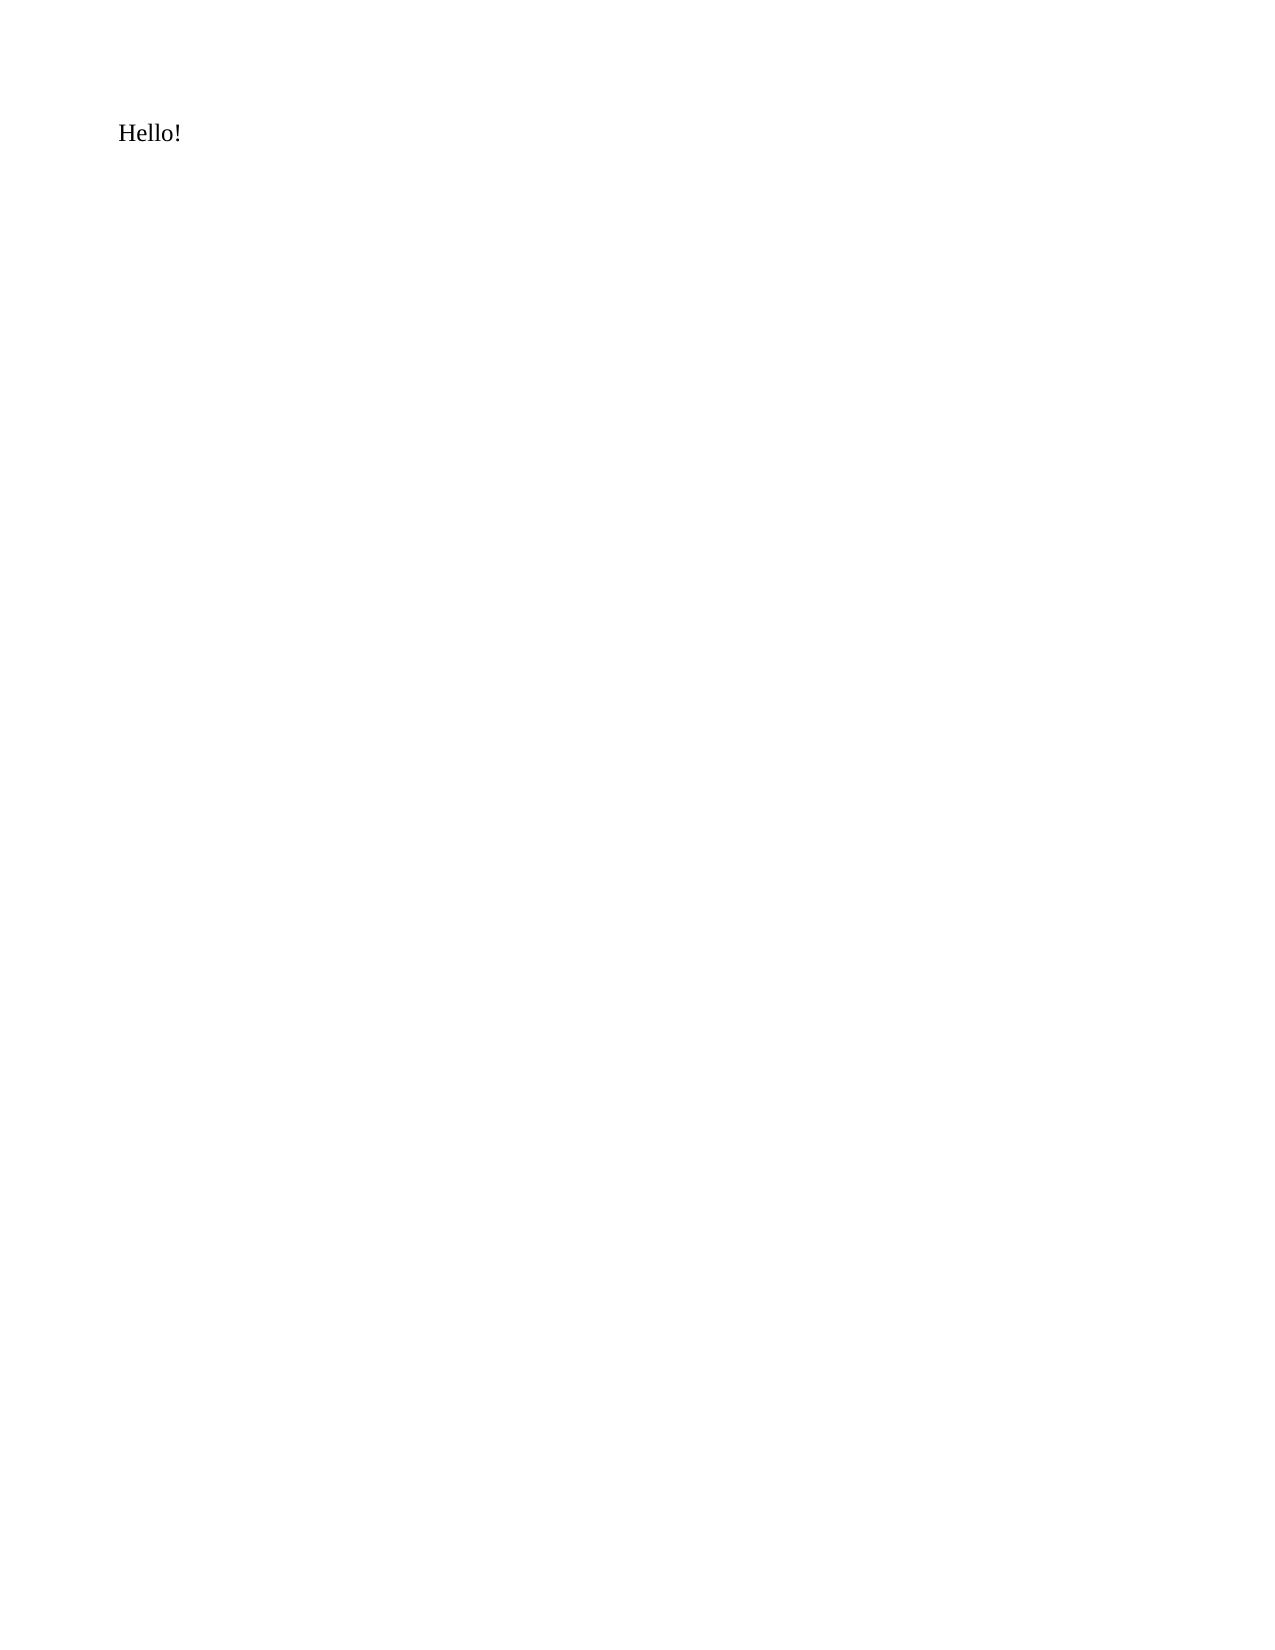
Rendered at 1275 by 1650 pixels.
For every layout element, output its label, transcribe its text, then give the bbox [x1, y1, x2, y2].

text Hello! [118, 118, 1157, 147]
